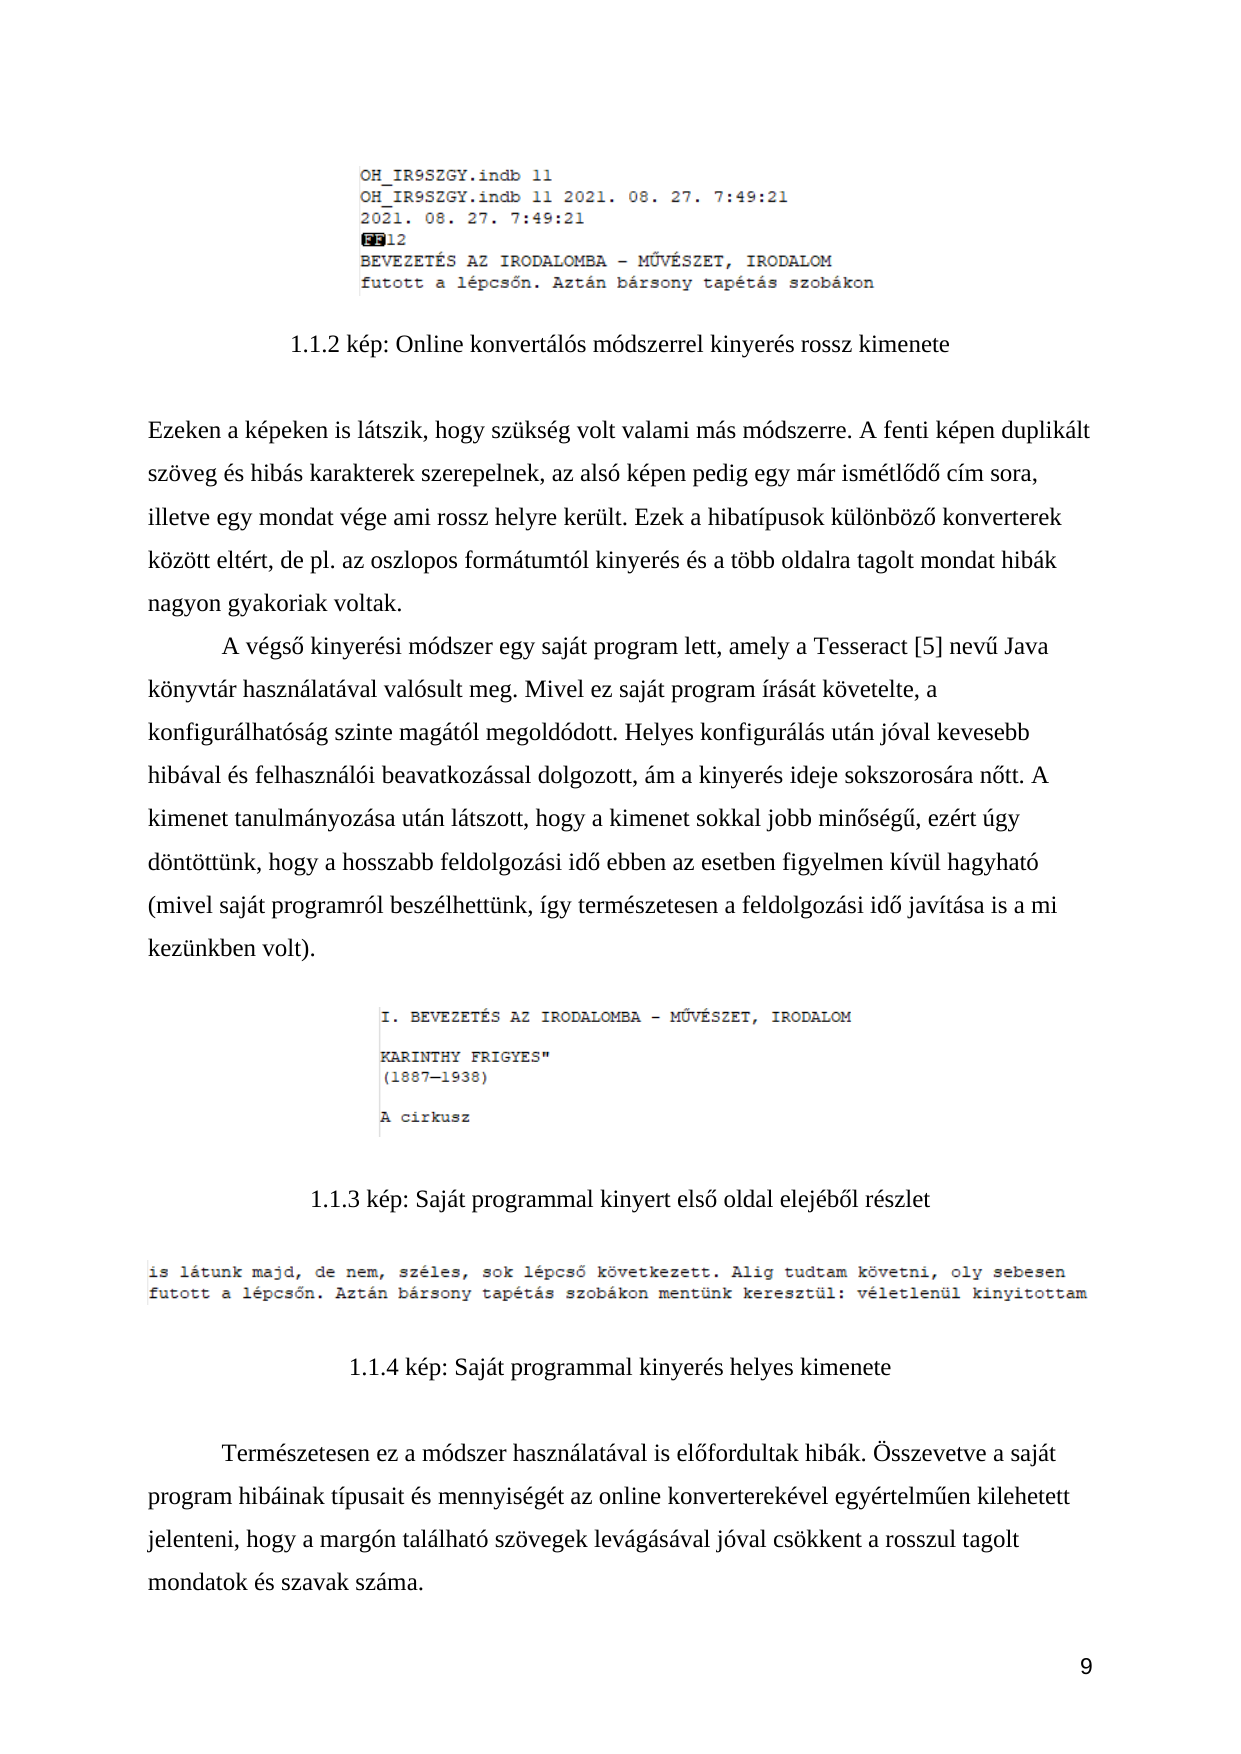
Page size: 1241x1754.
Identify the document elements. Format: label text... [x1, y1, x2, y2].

text A végső kinyerési módszer egy saját program lett, amely a Tesseract [5] nevű Java könyvtár használatával valósult meg. Mivel ez saját program írását követelte, a konfigurálhatóság szinte magától megoldódott. Helyes konfigurálás után jóval kevesebb hibával és felhasználói beavatkozással dolgozott, ám a kinyerés ideje sokszorosára nőtt. A kimenet tanulmányozása után látszott, hogy a kimenet sokkal jobb minőségű, ezért úgy döntöttünk, hogy a hosszabb feldolgozási idő ebben az esetben figyelmen kívül hagyható (mivel saját programról beszélhettünk, így természetesen a feldolgozási idő javítása is a mi kezünkben volt). [148, 631, 1093, 962]
text 1.1.4 kép: Saját programmal kinyerés helyes kimenete [148, 1305, 1093, 1380]
text Ezeken a képeken is látszik, hogy szükség volt valami más módszerre. A fenti képen duplikált szöveg és hibás karakterek szerepelnek, az alsó képen pedig egy már ismétlődő cím sora, illetve egy mondat vége ami rossz helyre került. Ezek a hibatípusok különböző konverterek között eltért, de pl. az oszlopos formátumtól kinyerés és a több oldalra tagolt mondat hibák nagyon gyakoriak voltak. [148, 415, 1093, 617]
text 1.1.3 kép: Saját programmal kinyert első oldal elejéből részlet [148, 976, 1093, 1213]
picture [359, 166, 881, 296]
text [148, 1228, 1093, 1260]
picture [147, 1260, 1093, 1305]
picture [378, 1007, 861, 1137]
text Természetesen ez a módszer használatával is előfordultak hibák. Összevetve a saját program hibáinak típusait és mennyiségét az online konverterekével egyértelműen kilehetett jelenteni, hogy a margón található szövegek levágásával jóval csökkent a rosszul tagolt mondatok és szavak száma. [148, 1438, 1093, 1596]
text 1.1.2 kép: Online konvertálós módszerrel kinyerés rossz kimenete [148, 148, 1093, 358]
